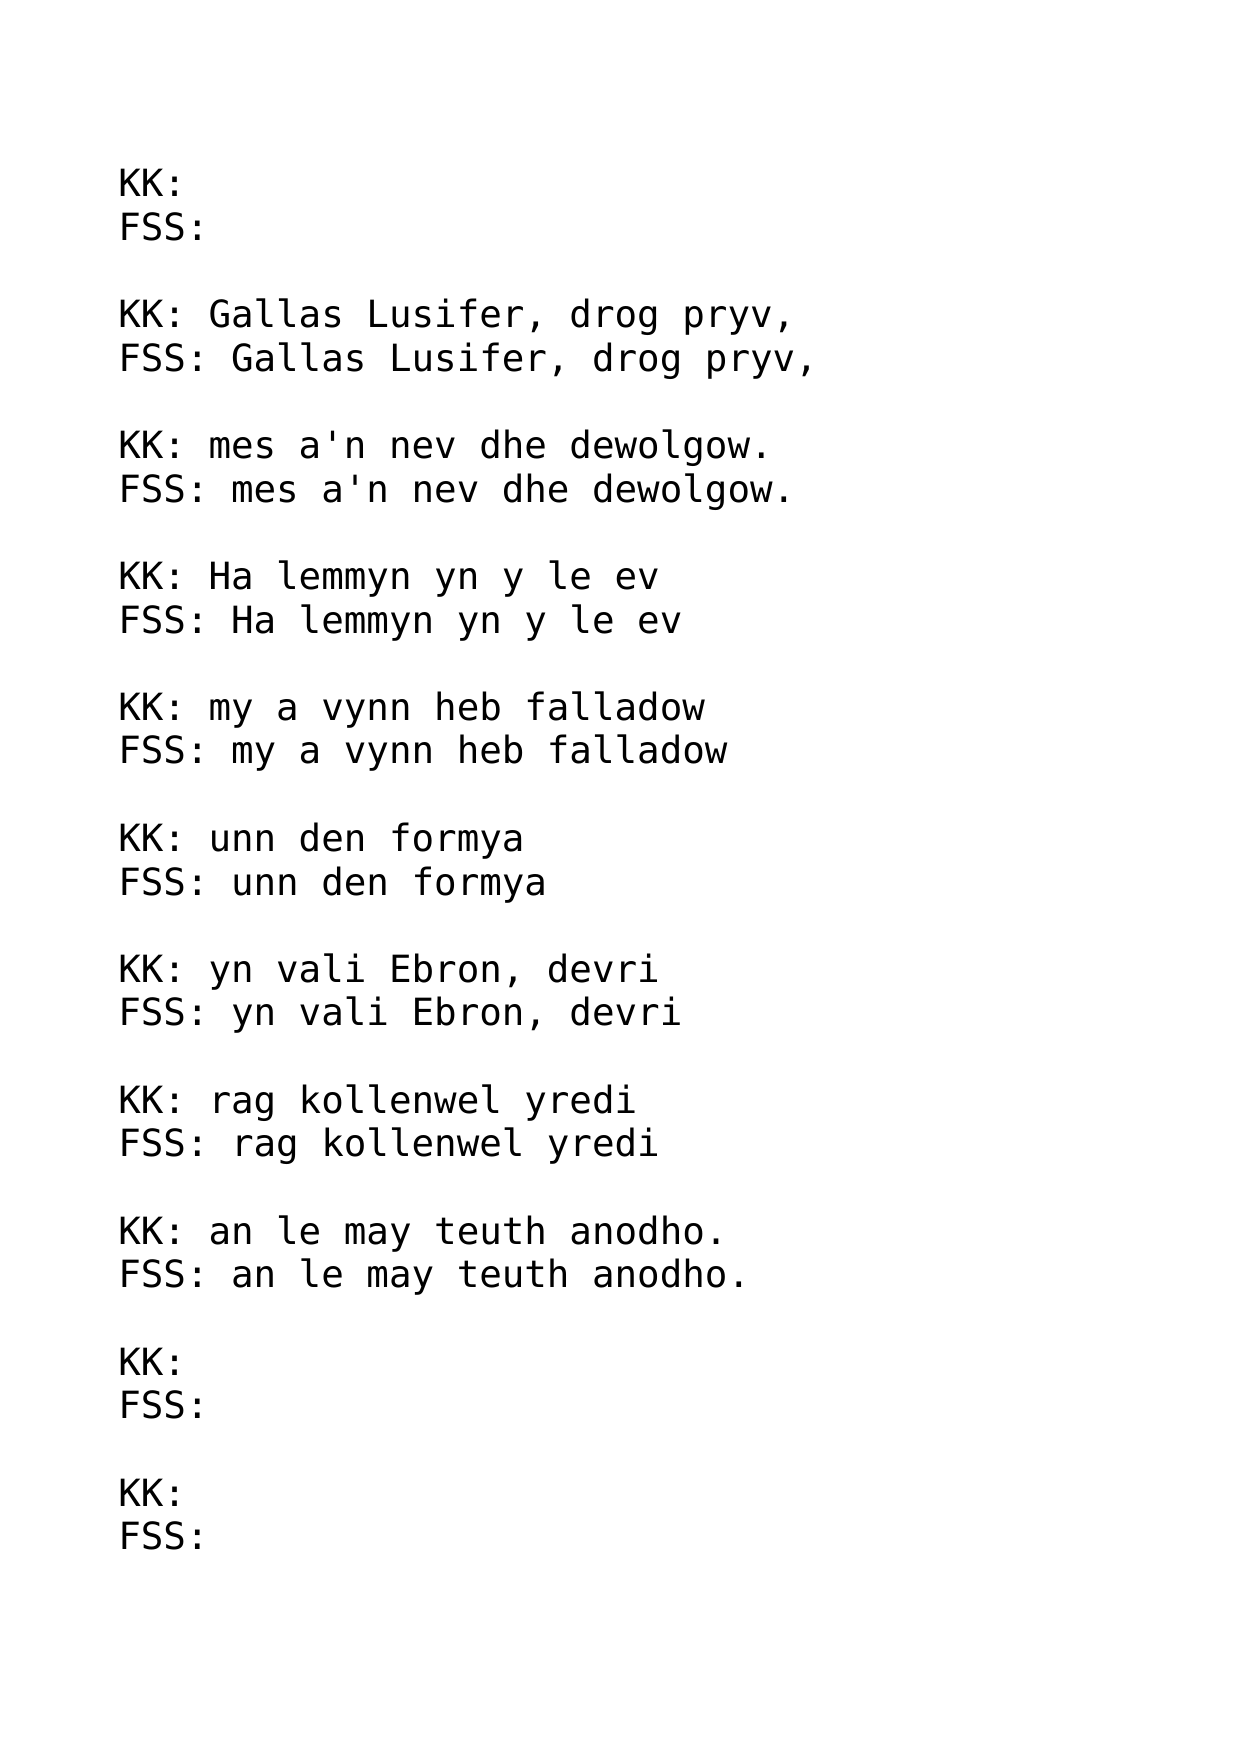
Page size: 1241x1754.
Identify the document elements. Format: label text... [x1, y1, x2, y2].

text KK: [118, 1471, 1122, 1515]
text KK: yn vali Ebron, devri [118, 947, 1122, 991]
text FSS: my a vynn heb falladow [118, 729, 1122, 773]
text KK: rag kollenwel yredi [118, 1078, 1122, 1122]
text FSS: Ha lemmyn yn y le ev [118, 598, 1122, 642]
text FSS: yn vali Ebron, devri [118, 991, 1122, 1035]
text FSS: [118, 205, 1122, 249]
text KK: unn den formya [118, 816, 1122, 860]
text FSS: [118, 1384, 1122, 1427]
text FSS: an le may teuth anodho. [118, 1253, 1122, 1297]
text KK: my a vynn heb falladow [118, 686, 1122, 729]
text KK: mes a'n nev dhe dewolgow. [118, 424, 1122, 467]
text FSS: [118, 1515, 1122, 1558]
text KK: an le may teuth anodho. [118, 1209, 1122, 1253]
text KK: Ha lemmyn yn y le ev [118, 554, 1122, 598]
text KK: [118, 162, 1122, 205]
text KK: [118, 1340, 1122, 1384]
text FSS: rag kollenwel yredi [118, 1122, 1122, 1166]
text FSS: Gallas Lusifer, drog pryv, [118, 336, 1122, 380]
text KK: Gallas Lusifer, drog pryv, [118, 293, 1122, 336]
text FSS: unn den formya [118, 860, 1122, 904]
text FSS: mes a'n nev dhe dewolgow. [118, 467, 1122, 511]
